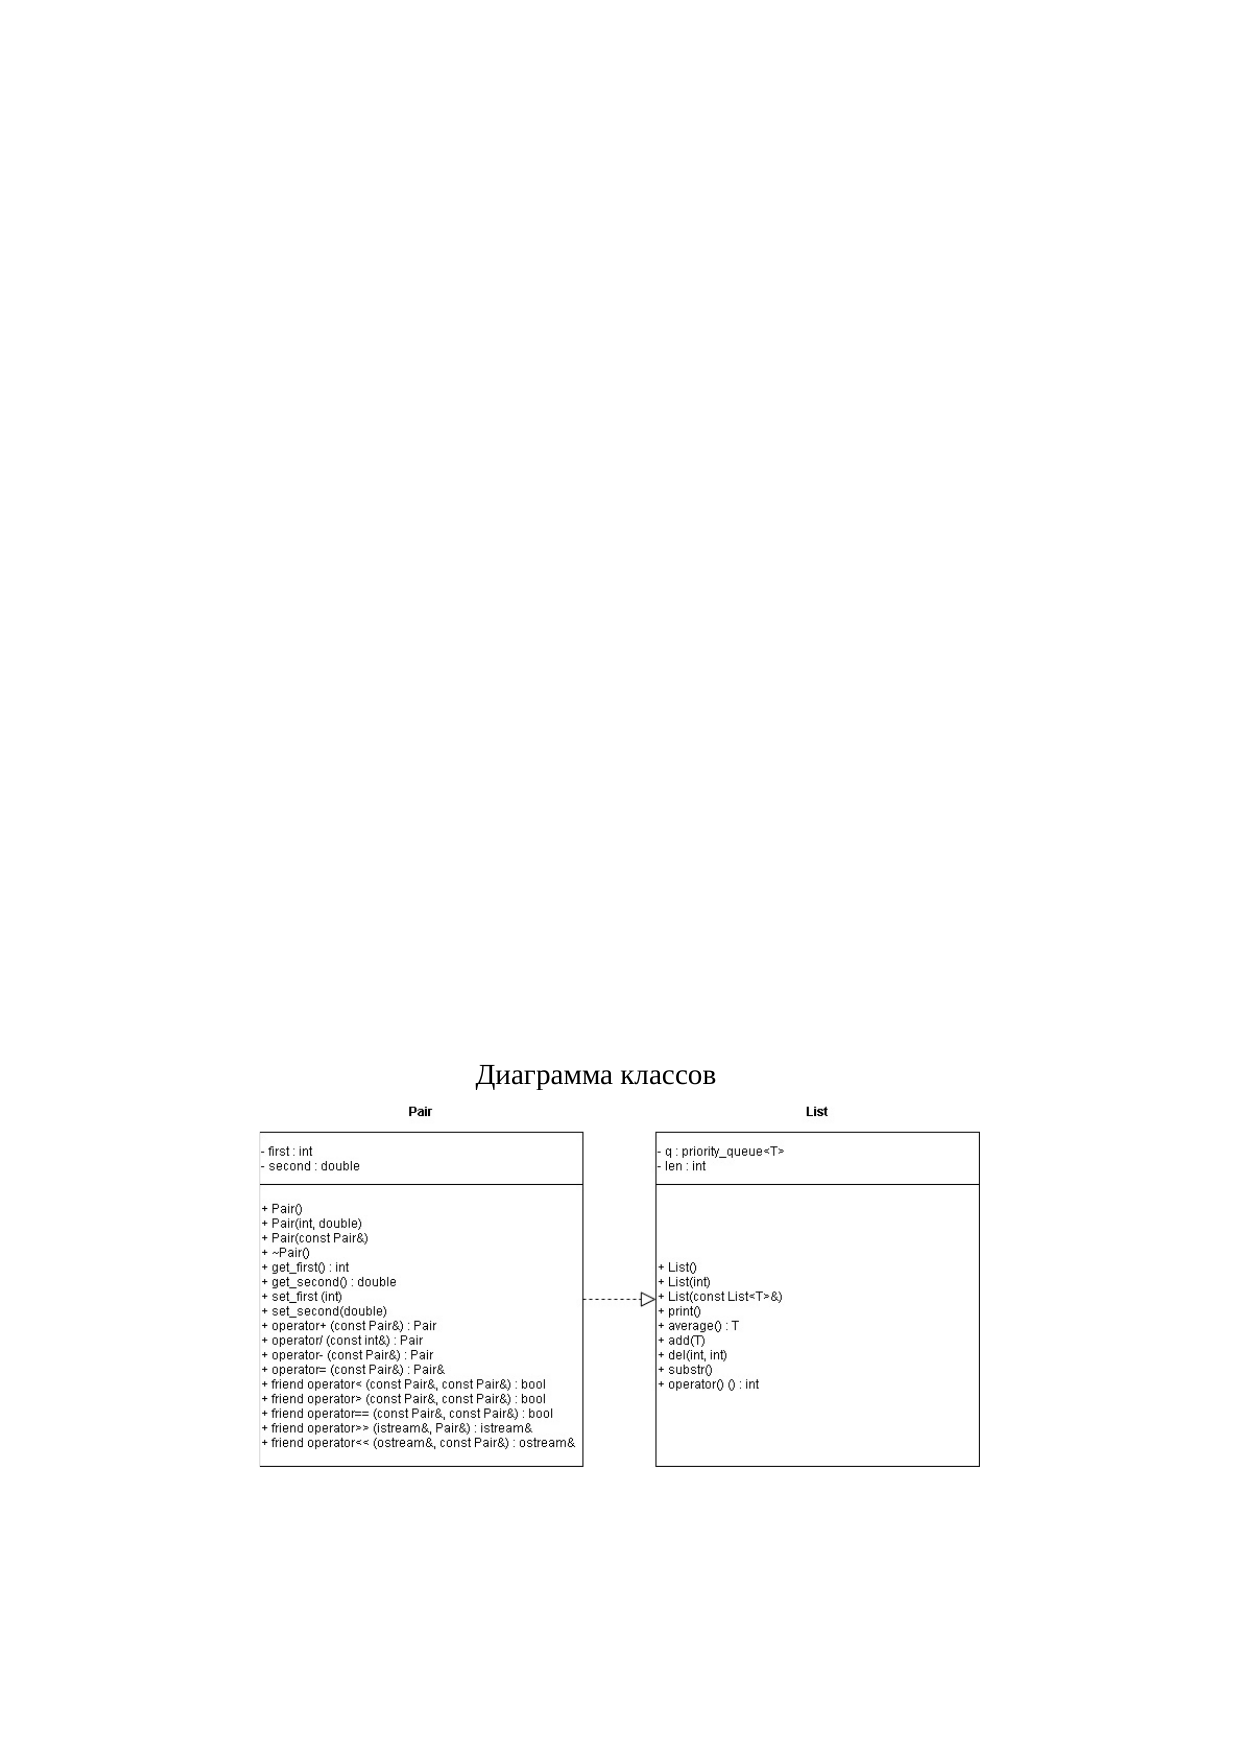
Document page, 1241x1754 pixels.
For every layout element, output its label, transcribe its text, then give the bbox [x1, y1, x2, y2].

text Диаграмма классов [118, 1057, 1122, 1091]
picture [259, 1090, 981, 1468]
